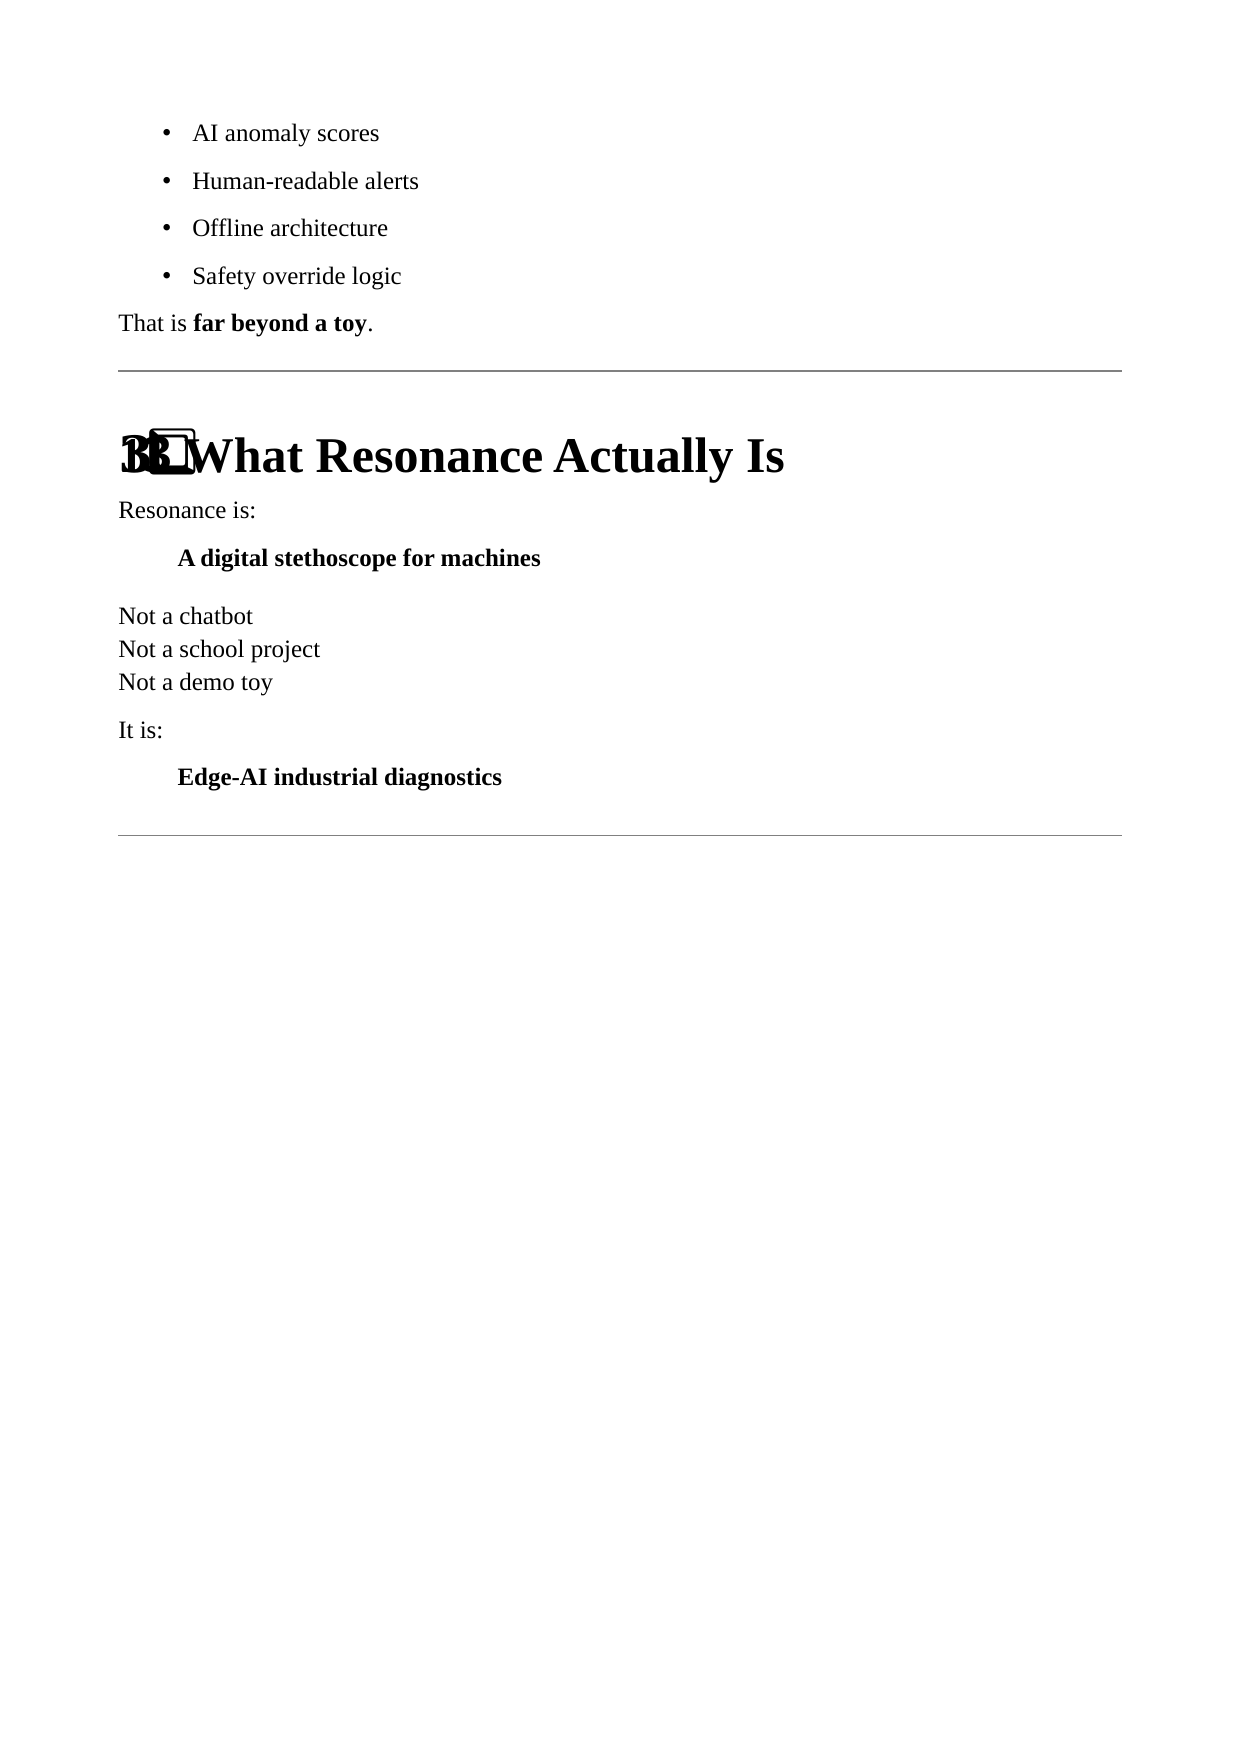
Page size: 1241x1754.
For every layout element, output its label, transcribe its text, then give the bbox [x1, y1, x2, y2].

list Offline architecture [162, 213, 1122, 242]
text A digital stethoscope for machines [177, 543, 1063, 572]
text Edge-AI industrial diagnostics [177, 762, 1063, 791]
subtitle 13️⃣ What Resonance Actually Is [118, 425, 1122, 483]
list AI anomaly scores [162, 118, 1122, 147]
list Safety override logic [162, 261, 1122, 290]
text Resonance is: [118, 495, 1122, 524]
list Human-readable alerts [162, 166, 1122, 194]
text That is far beyond a toy. [118, 308, 1122, 337]
text It is: [118, 715, 1122, 744]
text Not a chatbot Not a school project Not a demo toy [118, 601, 1122, 696]
